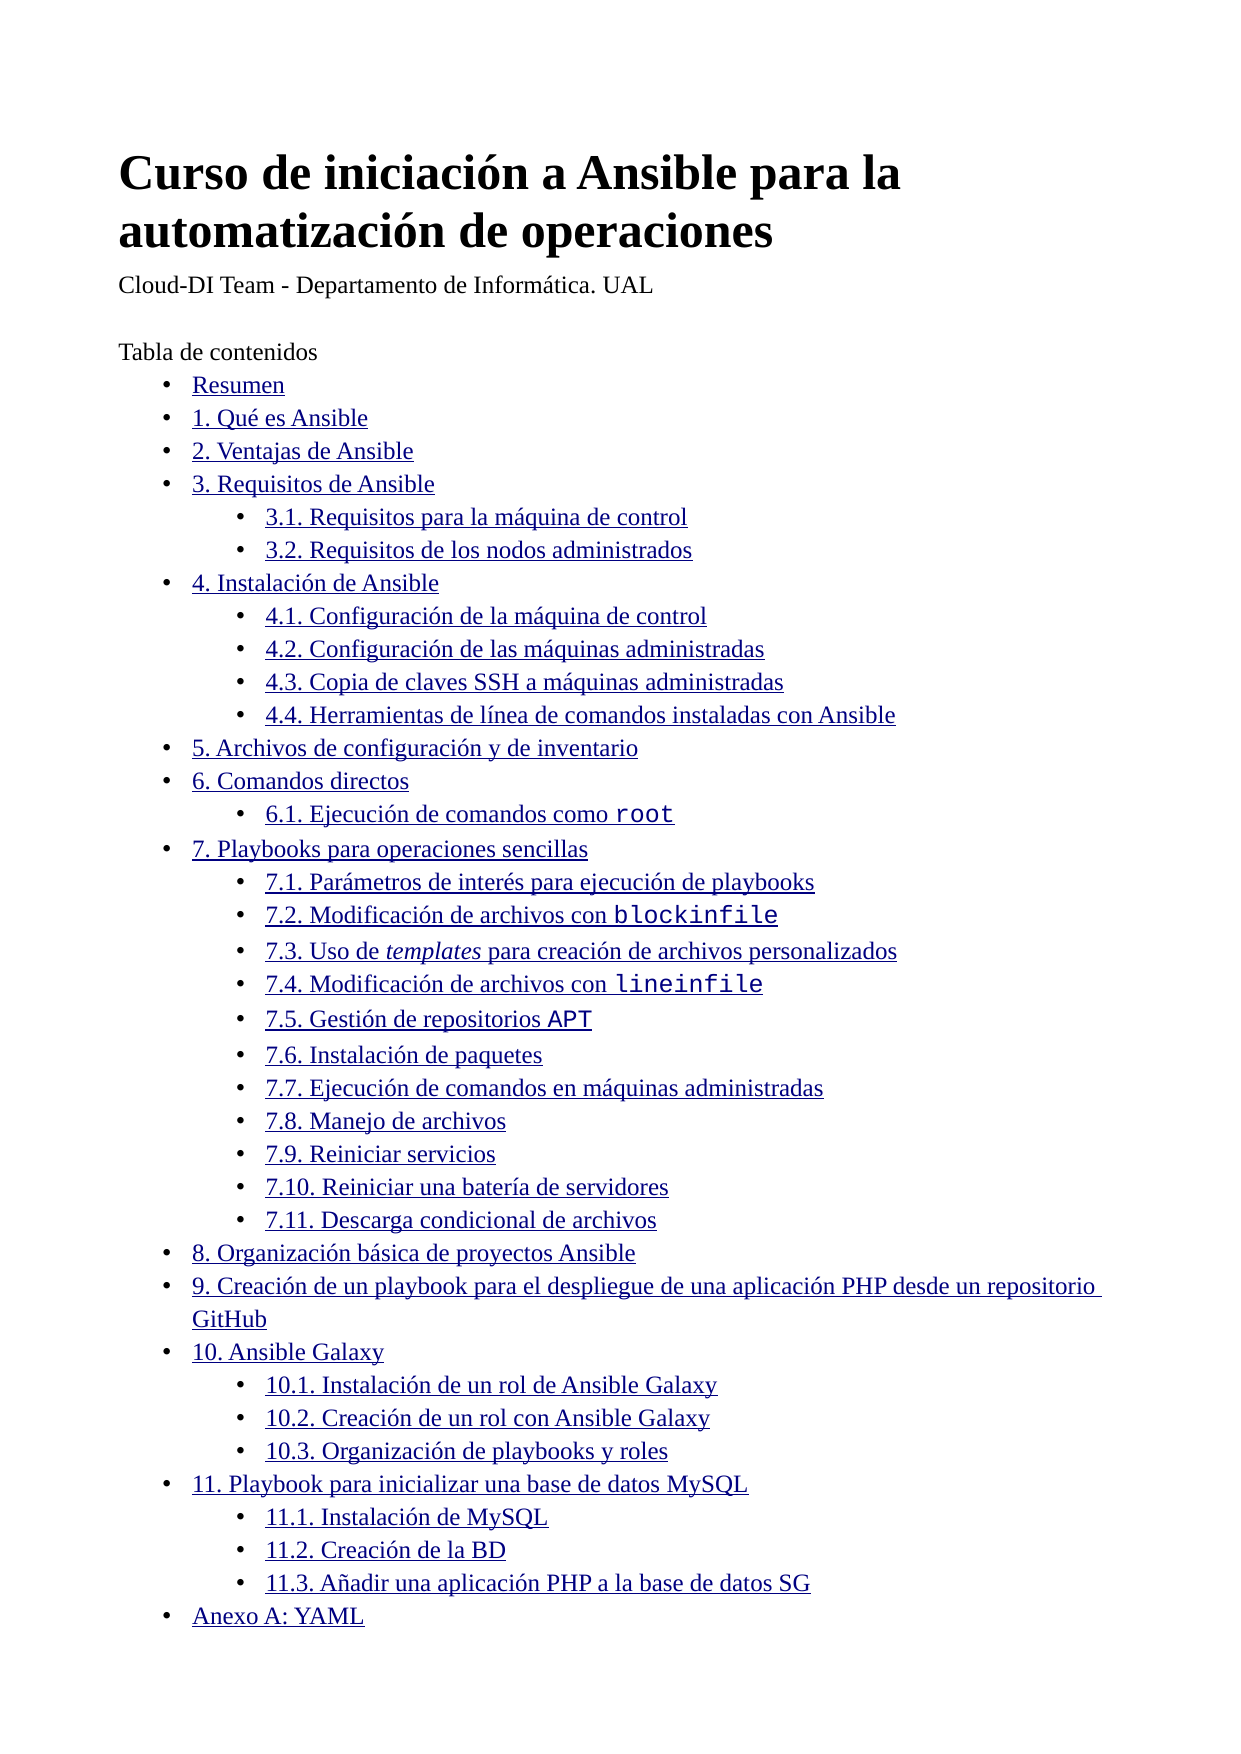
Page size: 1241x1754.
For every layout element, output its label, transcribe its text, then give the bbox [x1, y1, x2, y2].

list 10.3. Organización de playbooks y roles [236, 1436, 1122, 1465]
list 6.1. Ejecución de comandos como root [236, 799, 1122, 830]
list 7.6. Instalación de paquetes [236, 1040, 1122, 1068]
list 10. Ansible Galaxy [162, 1337, 1122, 1366]
list Resumen [162, 370, 1122, 398]
list 7.5. Gestión de repositorios APT [236, 1004, 1122, 1035]
list 7.4. Modificación de archivos con lineinfile [236, 969, 1122, 1000]
list Anexo A: YAML [162, 1601, 1122, 1630]
list 10.2. Creación de un rol con Ansible Galaxy [236, 1403, 1122, 1432]
list 4. Instalación de Ansible [162, 568, 1122, 597]
list 2. Ventajas de Ansible [162, 436, 1122, 464]
list 3. Requisitos de Ansible [162, 469, 1122, 497]
list 7.3. Uso de templates para creación de archivos personalizados [236, 936, 1122, 964]
list 10.1. Instalación de un rol de Ansible Galaxy [236, 1370, 1122, 1399]
list 7.11. Descarga condicional de archivos [236, 1205, 1122, 1233]
list 3.2. Requisitos de los nodos administrados [236, 535, 1122, 563]
list 7.1. Parámetros de interés para ejecución de playbooks [236, 867, 1122, 896]
list 11. Playbook para inicializar una base de datos MySQL [162, 1469, 1122, 1498]
list 4.2. Configuración de las máquinas administradas [236, 634, 1122, 663]
subtitle Curso de iniciación a Ansible para la automatización de operaciones [118, 143, 1122, 258]
list 7. Playbooks para operaciones sencillas [162, 834, 1122, 863]
text Cloud-DI Team - Departamento de Informática. UAL [118, 271, 1122, 299]
list 11.1. Instalación de MySQL [236, 1502, 1122, 1531]
list 3.1. Requisitos para la máquina de control [236, 502, 1122, 531]
list 6. Comandos directos [162, 766, 1122, 795]
list 7.10. Reiniciar una batería de servidores [236, 1172, 1122, 1201]
list 1. Qué es Ansible [162, 403, 1122, 431]
list 7.7. Ejecución de comandos en máquinas administradas [236, 1073, 1122, 1101]
list 4.3. Copia de claves SSH a máquinas administradas [236, 667, 1122, 696]
list 7.9. Reiniciar servicios [236, 1139, 1122, 1167]
list 4.1. Configuración de la máquina de control [236, 601, 1122, 629]
list 7.2. Modificación de archivos con blockinfile [236, 900, 1122, 931]
list 5. Archivos de configuración y de inventario [162, 733, 1122, 762]
list 4.4. Herramientas de línea de comandos instaladas con Ansible [236, 700, 1122, 729]
list 9. Creación de un playbook para el despliegue de una aplicación PHP desde un repositorio GitHub [162, 1271, 1122, 1333]
text Tabla de contenidos [118, 337, 1122, 365]
list 8. Organización básica de proyectos Ansible [162, 1238, 1122, 1267]
list 11.3. Añadir una aplicación PHP a la base de datos SG [236, 1568, 1122, 1597]
list 11.2. Creación de la BD [236, 1535, 1122, 1564]
list 7.8. Manejo de archivos [236, 1106, 1122, 1134]
